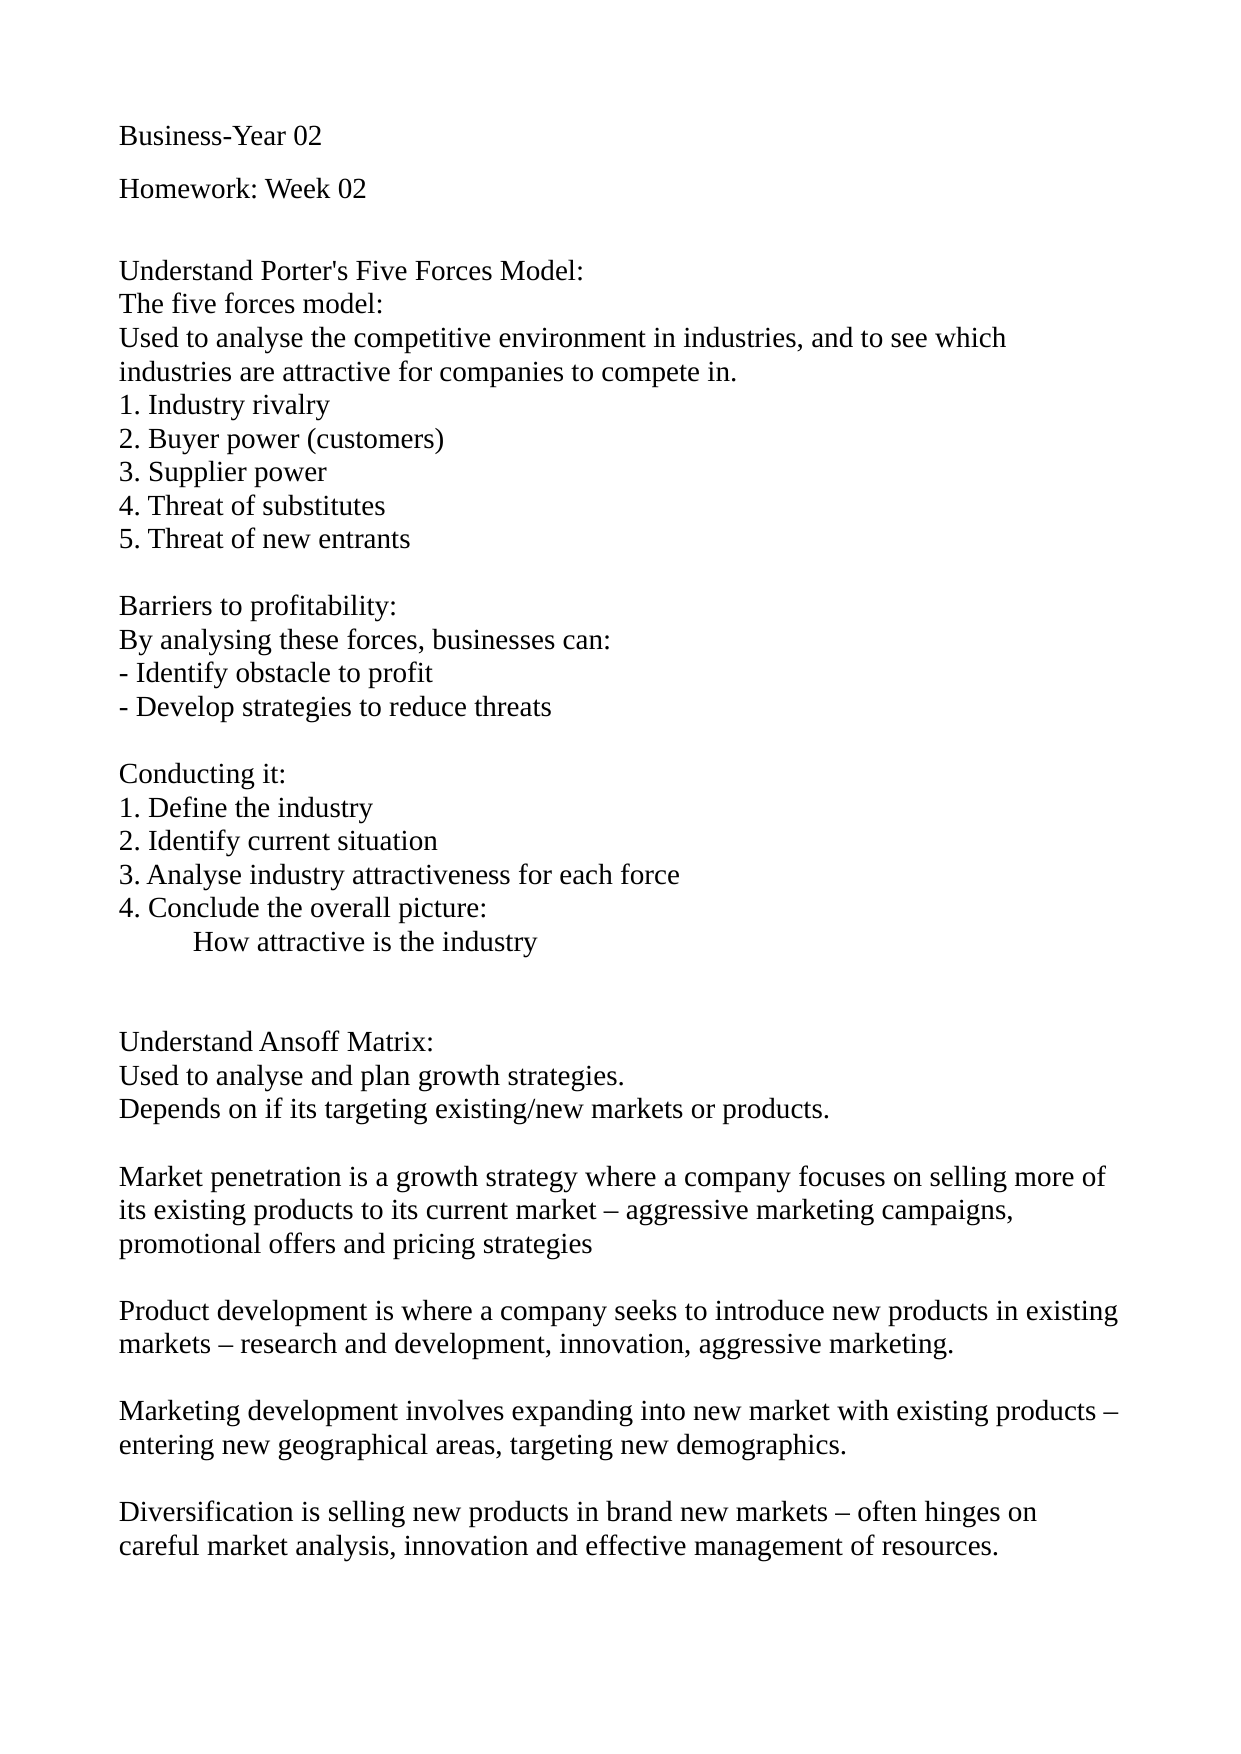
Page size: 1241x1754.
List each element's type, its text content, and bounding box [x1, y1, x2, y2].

text - Identify obstacle to profit [119, 656, 1123, 689]
text 2. Buyer power (customers) [119, 421, 1123, 454]
text Business-Year 02 [119, 118, 1123, 152]
text 4. Conclude the overall picture: [119, 890, 1123, 924]
text The five forces model: [119, 287, 1123, 320]
text By analysing these forces, businesses can: [119, 622, 1123, 656]
text 1. Industry rivalry [119, 387, 1123, 421]
text Product development is where a company seeks to introduce new products in existing markets – research and development, innovation, aggressive marketing. [119, 1293, 1123, 1360]
text 3. Analyse industry attractiveness for each force [119, 857, 1123, 890]
text Depends on if its targeting existing/new markets or products. [119, 1092, 1123, 1125]
text Homework: Week 02 [119, 171, 1123, 205]
text Understand Ansoff Matrix: [119, 1024, 1123, 1058]
text Diversification is selling new products in brand new markets – often hinges on careful market analysis, innovation and effective management of resources. [119, 1494, 1123, 1561]
text How attractive is the industry [119, 924, 1123, 957]
text Used to analyse and plan growth strategies. [119, 1058, 1123, 1092]
text 1. Define the industry [119, 790, 1123, 823]
text Used to analyse the competitive environment in industries, and to see which industries are attractive for companies to compete in. [119, 320, 1123, 387]
text 2. Identify current situation [119, 823, 1123, 857]
text Marketing development involves expanding into new market with existing products – entering new geographical areas, targeting new demographics. [119, 1393, 1123, 1461]
text Barriers to profitability: [119, 588, 1123, 622]
text - Develop strategies to reduce threats [119, 689, 1123, 723]
text Understand Porter's Five Forces Model: [119, 253, 1123, 287]
text Market penetration is a growth strategy where a company focuses on selling more of its existing products to its current market – aggressive marketing campaigns, promotional offers and pricing strategies [119, 1159, 1123, 1259]
text 4. Threat of substitutes [119, 488, 1123, 521]
text 3. Supplier power [119, 454, 1123, 488]
text 5. Threat of new entrants [119, 521, 1123, 555]
text Conducting it: [119, 756, 1123, 790]
